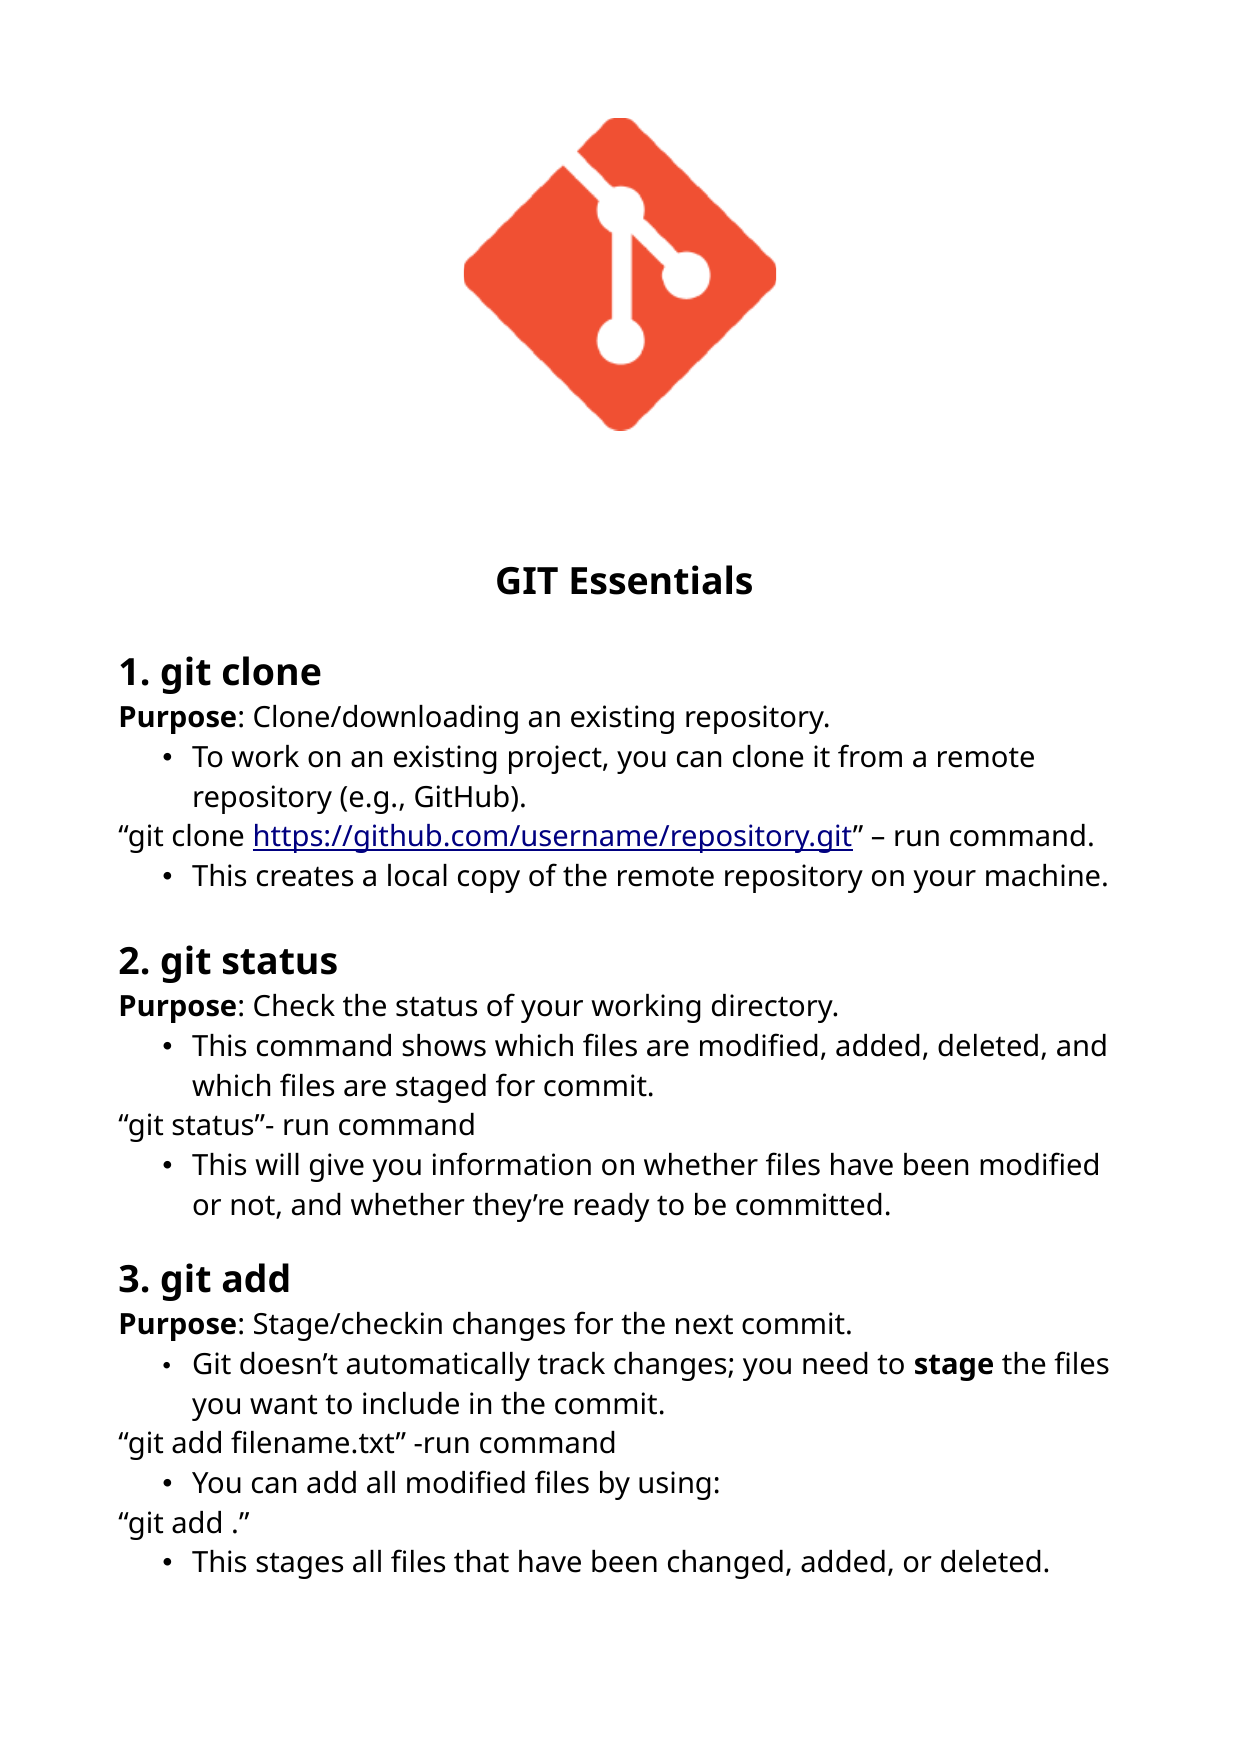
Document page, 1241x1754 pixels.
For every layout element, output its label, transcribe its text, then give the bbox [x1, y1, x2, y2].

list This stages all files that have been changed, added, or deleted. [162, 1542, 1122, 1581]
list To work on an existing project, you can clone it from a remote repository (e.g., GitHub). [162, 736, 1122, 816]
text “git clone https://github.com/username/repository.git” – run command. [118, 816, 1122, 855]
picture [463, 118, 777, 431]
list Git doesn’t automatically track changes; you need to stage the files you want to include in the commit. [162, 1343, 1122, 1423]
text “git add filename.txt” -run command [118, 1423, 1122, 1462]
text “git add .” [118, 1502, 1122, 1542]
text Purpose: Stage/checkin changes for the next commit. [118, 1303, 1122, 1343]
text GIT Essentials 1. git clone [118, 555, 1122, 696]
text “git status”- run command [118, 1105, 1122, 1144]
text Purpose: Check the status of your working directory. [118, 986, 1122, 1025]
list You can add all modified files by using: [162, 1462, 1122, 1502]
text 2. git status [118, 934, 1122, 986]
list This will give you information on whether files have been modified or not, and whether they’re ready to be committed. [162, 1144, 1122, 1224]
text 3. git add [118, 1252, 1122, 1303]
list This creates a local copy of the remote repository on your machine. [162, 855, 1122, 895]
list This command shows which files are modified, added, deleted, and which files are staged for commit. [162, 1025, 1122, 1105]
text Purpose: Clone/downloading an existing repository. [118, 696, 1122, 736]
